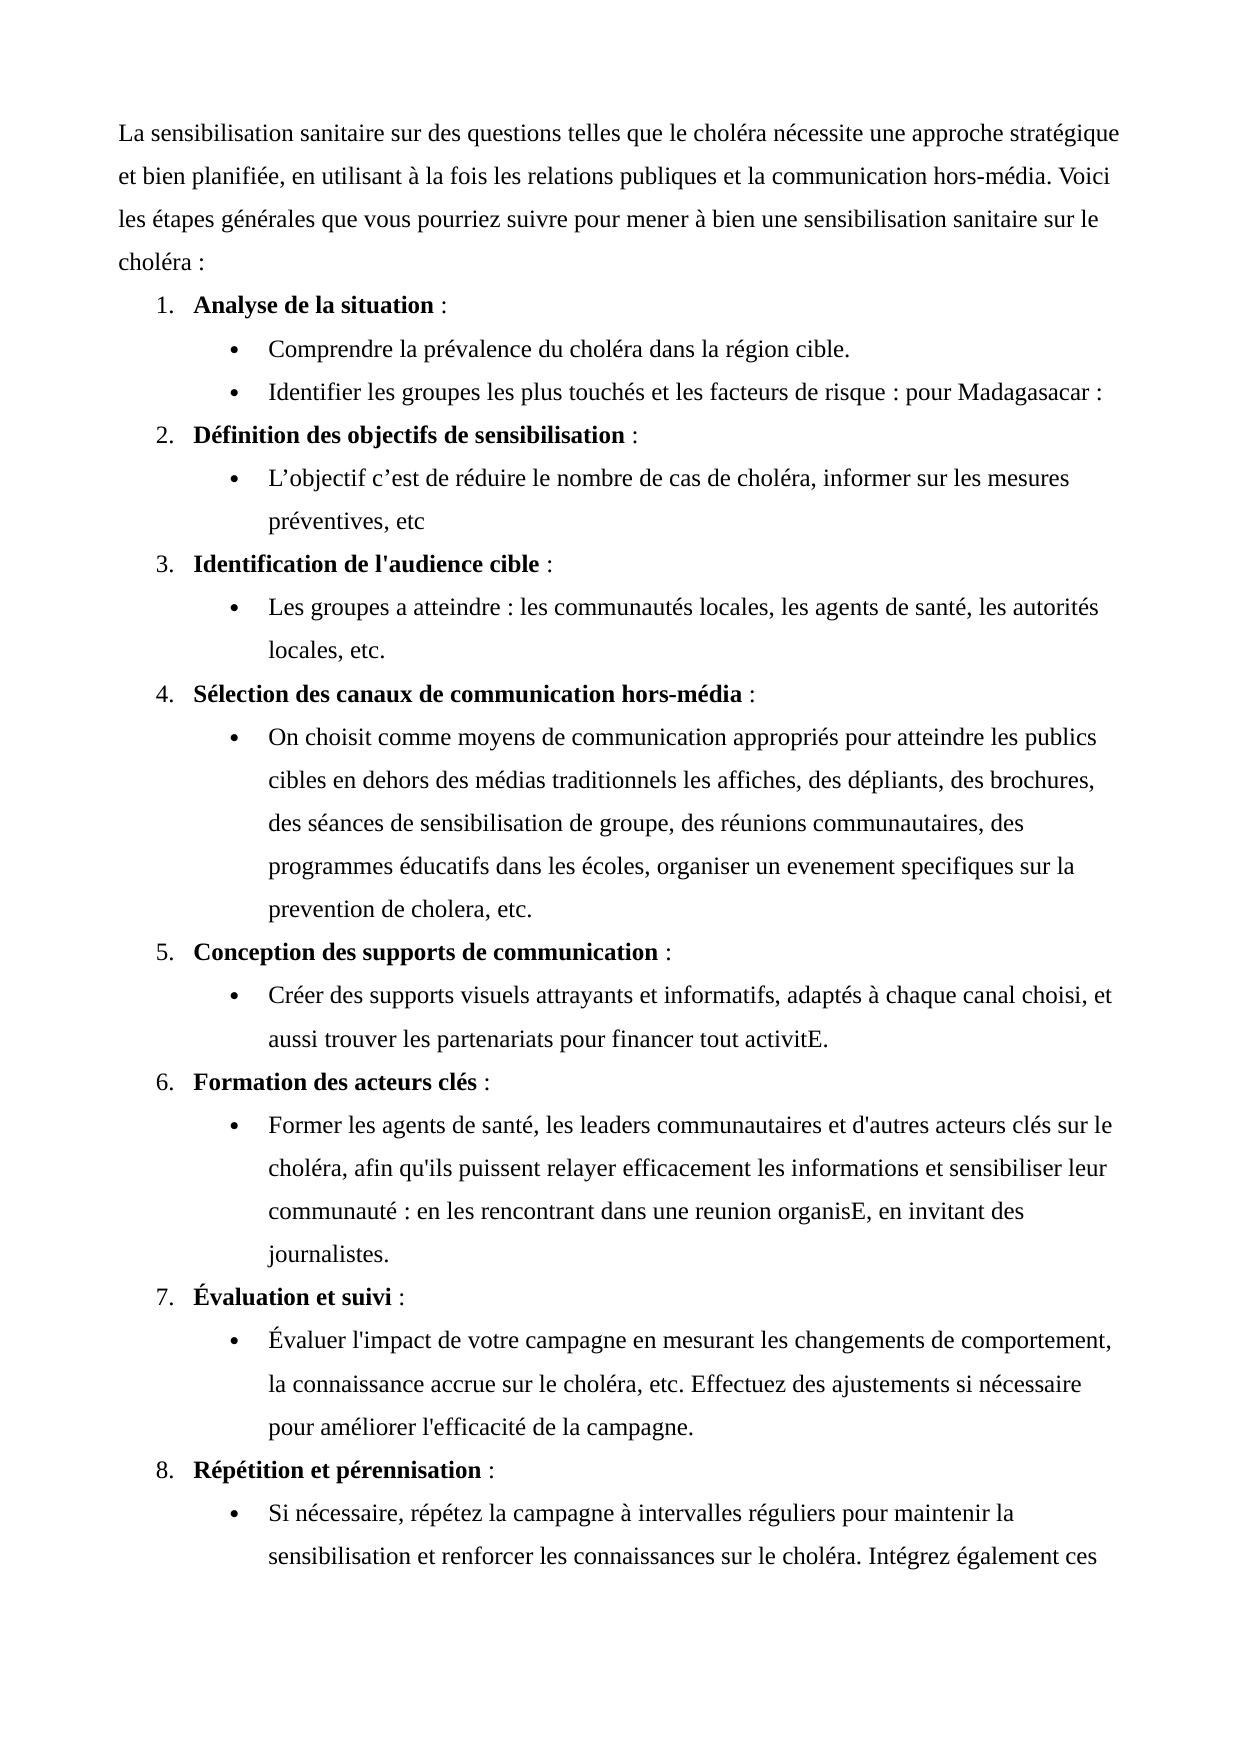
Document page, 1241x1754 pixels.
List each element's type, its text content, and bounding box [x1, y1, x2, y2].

list Formation des acteurs clés : [156, 1067, 1122, 1096]
list Conception des supports de communication : [156, 937, 1122, 966]
list Former les agents de santé, les leaders communautaires et d'autres acteurs clés sur le choléra, afin qu'ils puissent relayer efficacement les informations et sensibiliser leur communauté : en les rencontrant dans une reunion organisE, en invitant des journalistes. [231, 1110, 1122, 1268]
list Répétition et pérennisation : [156, 1455, 1122, 1484]
list Comprendre la prévalence du choléra dans la région cible. [231, 334, 1122, 362]
list On choisit comme moyens de communication appropriés pour atteindre les publics cibles en dehors des médias traditionnels les affiches, des dépliants, des brochures, des séances de sensibilisation de groupe, des réunions communautaires, des programmes éducatifs dans les écoles, organiser un evenement specifiques sur la prevention de cholera, etc. [231, 722, 1122, 923]
list Les groupes a atteindre : les communautés locales, les agents de santé, les autorités locales, etc. [231, 592, 1122, 664]
list Sélection des canaux de communication hors-média : [156, 679, 1122, 707]
list Définition des objectifs de sensibilisation : [156, 420, 1122, 449]
list Évaluer l'impact de votre campagne en mesurant les changements de comportement, la connaissance accrue sur le choléra, etc. Effectuez des ajustements si nécessaire pour améliorer l'efficacité de la campagne. [231, 1326, 1122, 1441]
list Créer des supports visuels attrayants et informatifs, adaptés à chaque canal choisi, et aussi trouver les partenariats pour financer tout activitE. [231, 981, 1122, 1052]
list Si nécessaire, répétez la campagne à intervalles réguliers pour maintenir la sensibilisation et renforcer les connaissances sur le choléra. Intégrez également ces [231, 1498, 1122, 1570]
list Évaluation et suivi : [156, 1282, 1122, 1311]
list Analyse de la situation : [156, 291, 1122, 319]
text La sensibilisation sanitaire sur des questions telles que le choléra nécessite une approche stratégique et bien planifiée, en utilisant à la fois les relations publiques et la communication hors-média. Voici les étapes générales que vous pourriez suivre pour mener à bien une sensibilisation sanitaire sur le choléra : [118, 118, 1122, 276]
list Identifier les groupes les plus touchés et les facteurs de risque : pour Madagasacar : [231, 377, 1122, 406]
list L’objectif c’est de réduire le nombre de cas de choléra, informer sur les mesures préventives, etc [231, 463, 1122, 535]
list Identification de l'audience cible : [156, 549, 1122, 578]
